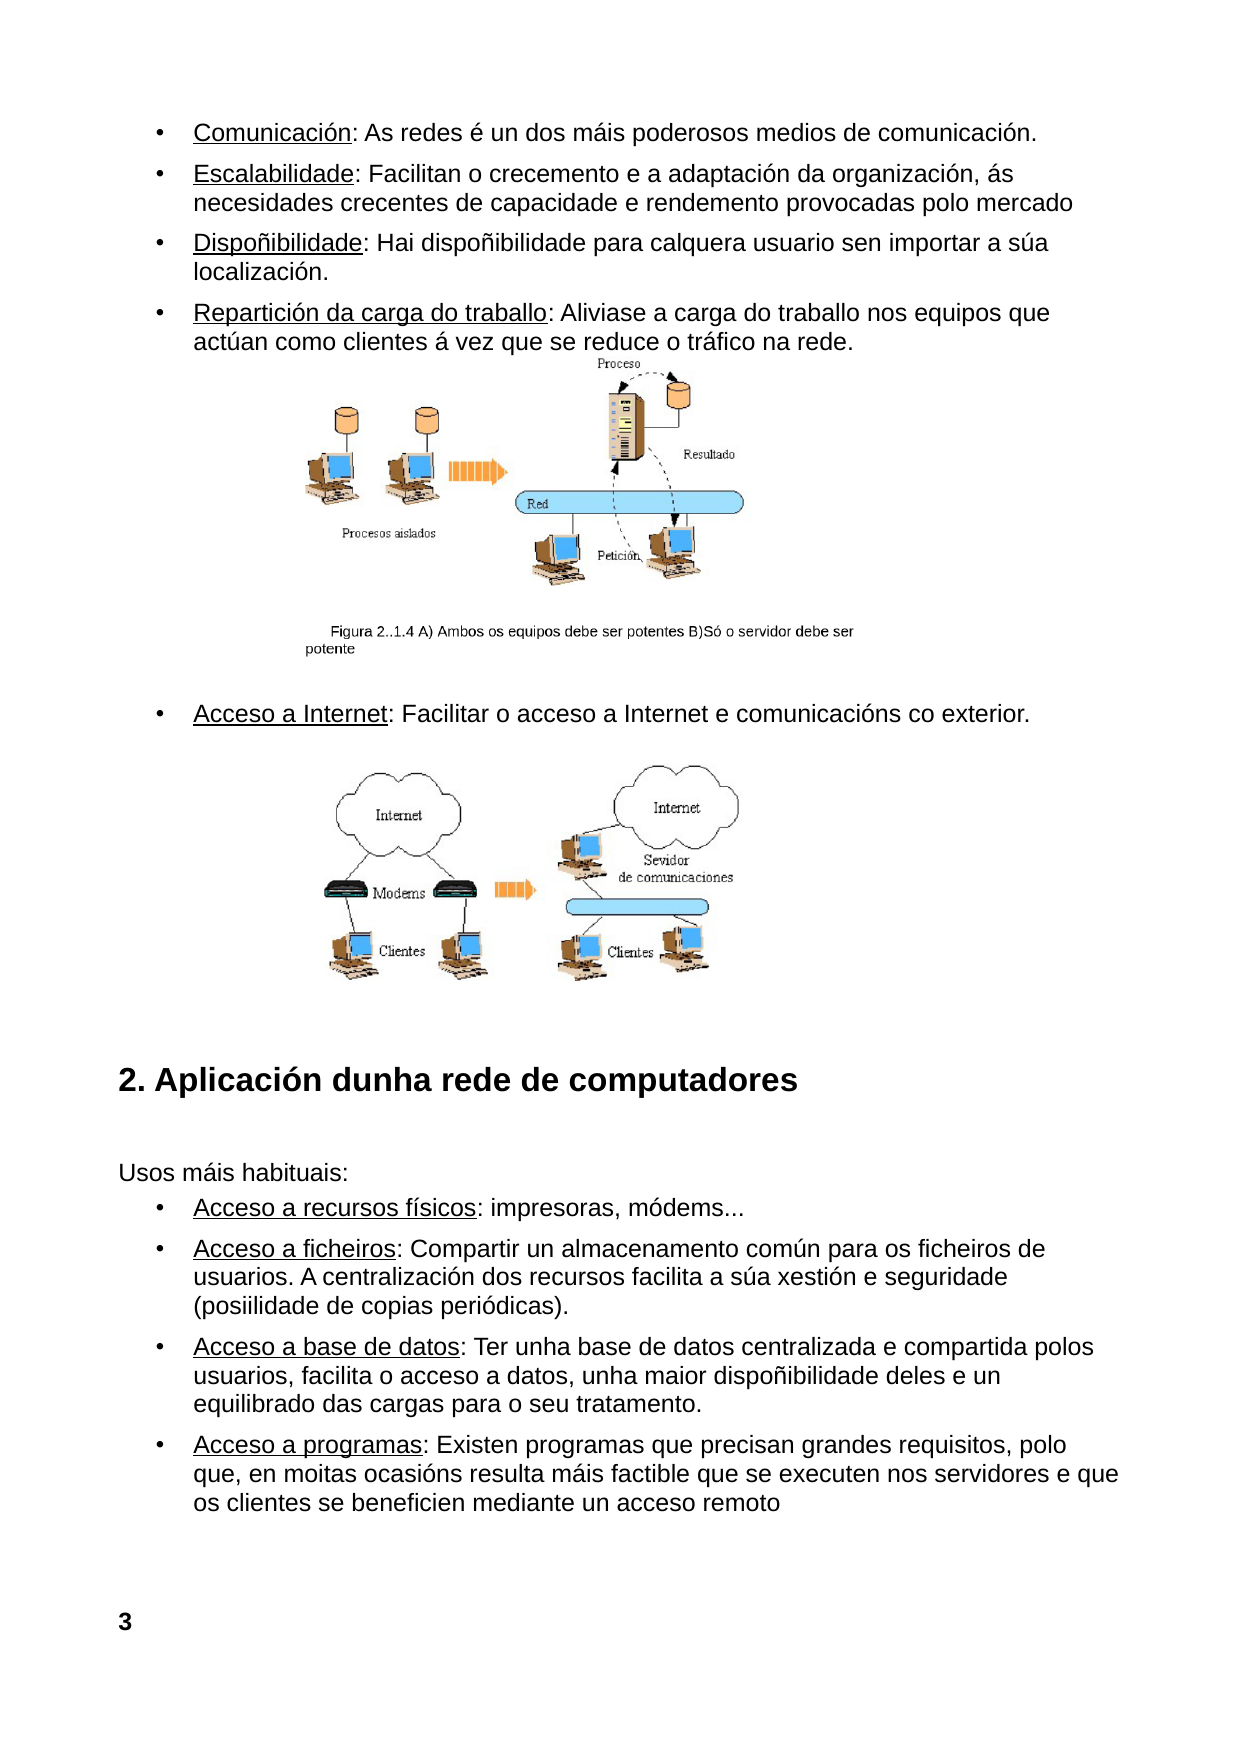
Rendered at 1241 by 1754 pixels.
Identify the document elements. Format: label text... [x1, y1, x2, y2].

subtitle 2. Aplicación dunha rede de computadores [118, 1059, 1122, 1098]
picture [289, 356, 864, 659]
text Usos máis habituais: [118, 1158, 1122, 1187]
picture [318, 745, 756, 982]
list Acceso a base de datos: Ter unha base de datos centralizada e compartida polos usuarios, facilita o acceso a datos, unha maior dispoñibilidade deles e un equilibrado das cargas para o seu tratamento. [156, 1332, 1122, 1418]
list Comunicación: As redes é un dos máis poderosos medios de comunicación. [156, 118, 1122, 147]
list Acceso a recursos físicos: impresoras, módems... [156, 1193, 1122, 1222]
list Acceso a programas: Existen programas que precisan grandes requisitos, polo que, en moitas ocasións resulta máis factible que se executen nos servidores e que os clientes se beneficien mediante un acceso remoto [156, 1430, 1122, 1516]
list Acceso a Internet: Facilitar o acceso a Internet e comunicacións co exterior. [156, 699, 1122, 728]
list Dispoñibilidade: Hai dispoñibilidade para calquera usuario sen importar a súa localización. [156, 228, 1122, 286]
list Escalabilidade: Facilitan o crecemento e a adaptación da organización, ás necesidades crecentes de capacidade e rendemento provocadas polo mercado [156, 159, 1122, 216]
list Repartición da carga do traballo: Aliviase a carga do traballo nos equipos que actúan como clientes á vez que se reduce o tráfico na rede. [156, 298, 1122, 355]
list Acceso a ficheiros: Compartir un almacenamento común para os ficheiros de usuarios. A centralización dos recursos facilita a súa xestión e seguridade (posiilidade de copias periódicas). [156, 1233, 1122, 1320]
